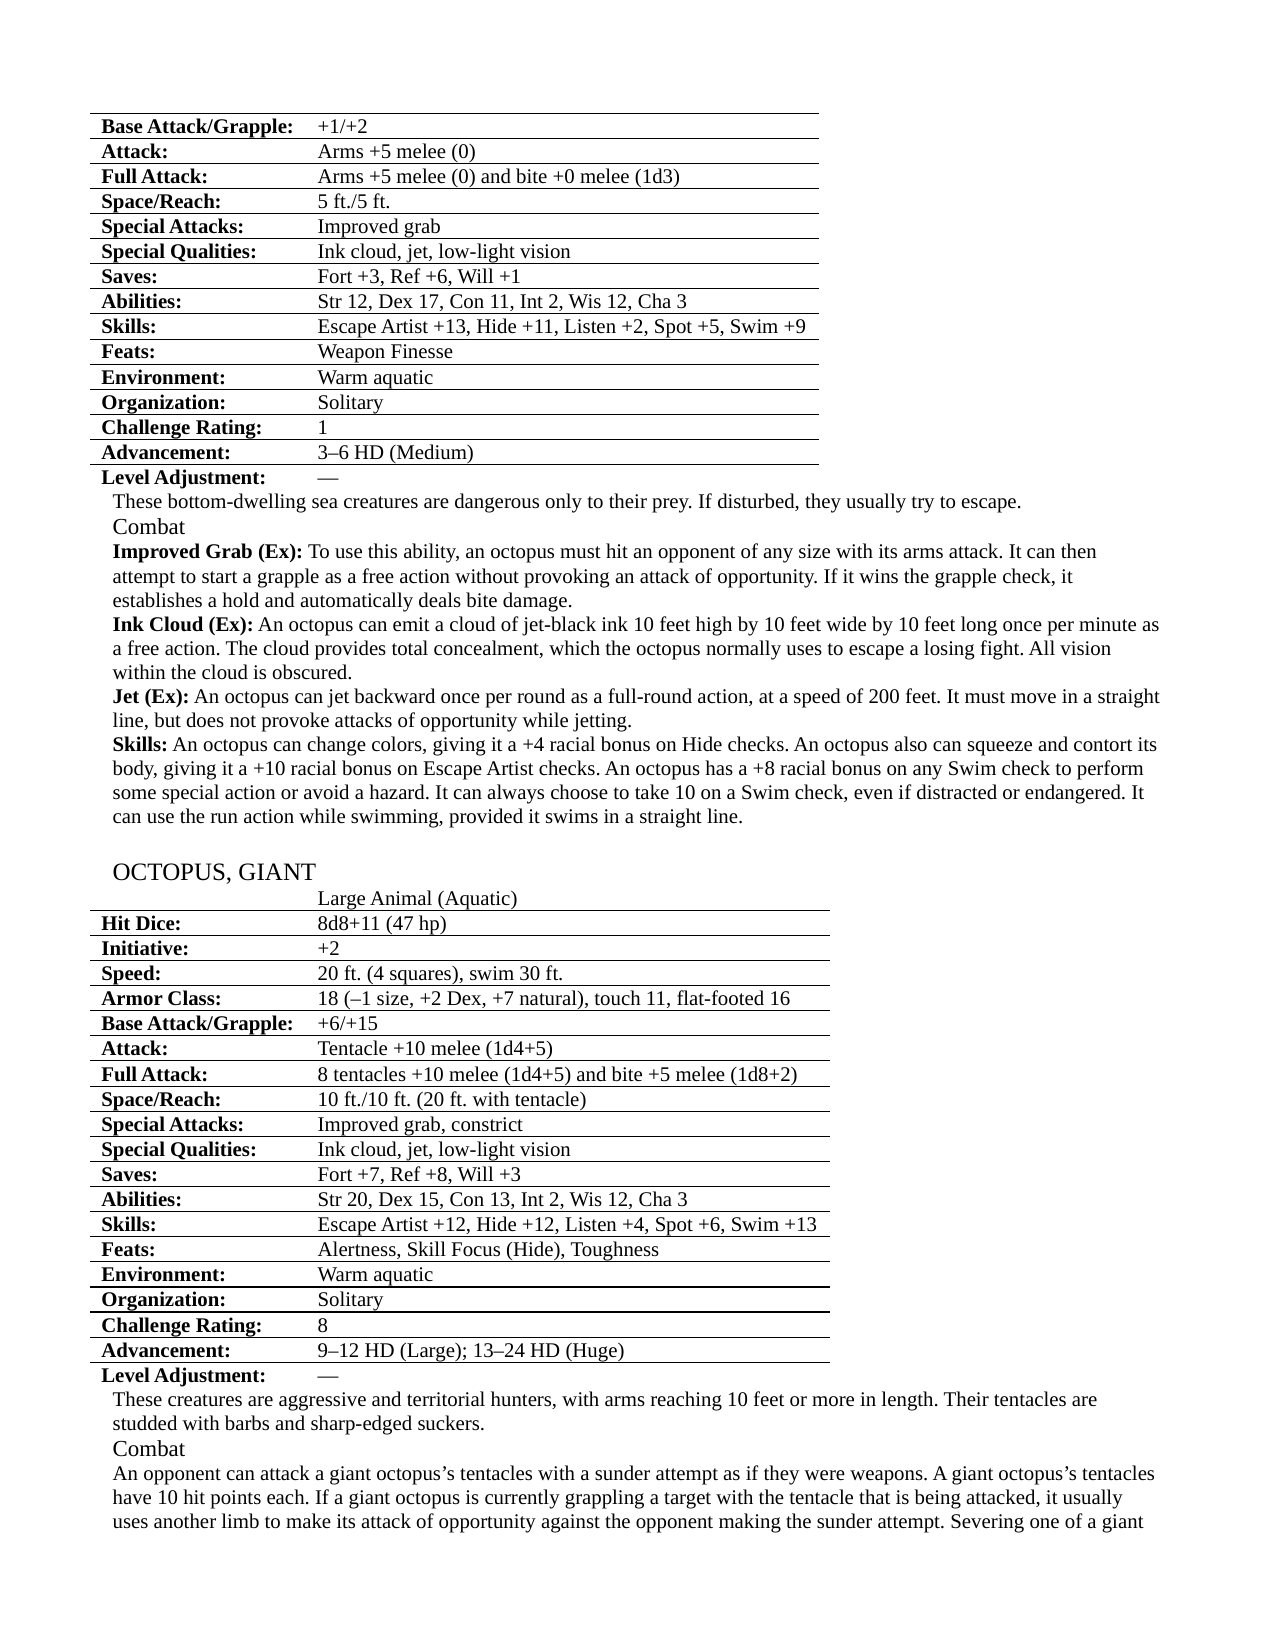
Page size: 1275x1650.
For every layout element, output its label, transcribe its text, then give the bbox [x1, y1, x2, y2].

table_cell Warm aquatic [306, 1262, 830, 1286]
table_cell Ink cloud, jet, low-light vision [306, 1137, 830, 1161]
table_cell +2 [306, 936, 830, 960]
table_cell Space/Reach: [90, 189, 306, 213]
table_cell 9–12 HD (Large); 13–24 HD (Huge) [306, 1338, 830, 1362]
table_cell 8 [306, 1313, 830, 1337]
table_cell 3–6 HD (Medium) [306, 440, 819, 464]
table_cell 20 ft. (4 squares), swim 30 ft. [306, 961, 830, 985]
table_cell 8d8+11 (47 hp) [306, 911, 830, 935]
table_cell Skills: [90, 314, 306, 338]
table_cell 5 ft./5 ft. [306, 189, 819, 213]
table_cell Organization: [90, 1288, 306, 1311]
text Skills: An octopus can change colors, giving it a +4 racial bonus on Hide checks. An octopus also can squeeze and contort its body, giving it a +10 racial bonus on Escape Artist checks. An octopus has a +8 racial bonus on any Swim check to perform some special action or avoid a hazard. It can always choose to take 10 on a Swim check, even if distracted or endangered. It can use the run action while swimming, provided it swims in a straight line. [112, 732, 1162, 828]
table_cell Full Attack: [90, 164, 306, 188]
table_cell Base Attack/Grapple: [90, 1011, 306, 1035]
text Jet (Ex): An octopus can jet backward once per round as a full-round action, at a speed of 200 feet. It must move in a straight line, but does not provoke attacks of opportunity while jetting. [112, 684, 1162, 732]
table_cell Ink cloud, jet, low-light vision [306, 239, 819, 263]
text An opponent can attack a giant octopus’s tentacles with a sunder attempt as if they were weapons. A giant octopus’s tentacles have 10 hit points each. If a giant octopus is currently grappling a target with the tentacle that is being attacked, it usually uses another limb to make its attack of opportunity against the opponent making the sunder attempt. Severing one of a giant [112, 1461, 1162, 1533]
table_cell Arms +5 melee (0) [306, 139, 819, 163]
text Combat [112, 1435, 1162, 1461]
table_cell Special Attacks: [90, 214, 306, 238]
table_cell Saves: [90, 1162, 306, 1186]
table_cell Skills: [90, 1212, 306, 1236]
text Improved Grab (Ex): To use this ability, an octopus must hit an opponent of any size with its arms attack. It can then attempt to start a grapple as a free action without provoking an attack of opportunity. If it wins the grapple check, it establishes a hold and automatically deals bite damage. [112, 539, 1162, 612]
table_cell Organization: [90, 390, 306, 414]
table_cell Special Qualities: [90, 239, 306, 263]
table_cell Space/Reach: [90, 1087, 306, 1111]
text Ink Cloud (Ex): An octopus can emit a cloud of jet-black ink 10 feet high by 10 feet wide by 10 feet long once per minute as a free action. The cloud provides total concealment, which the octopus normally uses to escape a losing fight. All vision within the cloud is obscured. [112, 612, 1162, 684]
table_cell Full Attack: [90, 1061, 306, 1086]
text OCTOPUS, GIANT [112, 857, 1162, 886]
table_cell — [306, 465, 819, 489]
table_cell Solitary [306, 1288, 830, 1311]
table_cell Initiative: [90, 936, 306, 960]
table_cell Abilities: [90, 1187, 306, 1211]
table_cell Str 12, Dex 17, Con 11, Int 2, Wis 12, Cha 3 [306, 289, 819, 313]
table_cell Weapon Finesse [306, 340, 819, 363]
table_cell Environment: [90, 365, 306, 389]
table_cell Special Qualities: [90, 1137, 306, 1161]
table_cell Fort +3, Ref +6, Will +1 [306, 264, 819, 288]
table_cell Improved grab, constrict [306, 1112, 830, 1136]
table_cell Level Adjustment: [90, 465, 306, 489]
table_cell Warm aquatic [306, 365, 819, 389]
table_cell Advancement: [90, 440, 306, 464]
text These bottom-dwelling sea creatures are dangerous only to their prey. If disturbed, they usually try to escape. [112, 489, 1162, 513]
table_cell Escape Artist +12, Hide +12, Listen +4, Spot +6, Swim +13 [306, 1212, 830, 1236]
table_cell Feats: [90, 1237, 306, 1261]
table_cell Hit Dice: [90, 911, 306, 935]
table_cell Abilities: [90, 289, 306, 313]
text Combat [112, 513, 1162, 539]
table_cell +1/+2 [306, 114, 819, 138]
table_cell Advancement: [90, 1338, 306, 1362]
table_cell Environment: [90, 1262, 306, 1286]
table_cell 1 [306, 415, 819, 439]
table_cell +6/+15 [306, 1011, 830, 1035]
table_cell Solitary [306, 390, 819, 414]
table_cell Str 20, Dex 15, Con 13, Int 2, Wis 12, Cha 3 [306, 1187, 830, 1211]
table_cell Tentacle +10 melee (1d4+5) [306, 1036, 830, 1060]
table_cell Armor Class: [90, 986, 306, 1010]
table_cell Improved grab [306, 214, 819, 238]
table_cell Challenge Rating: [90, 415, 306, 439]
table_cell 18 (–1 size, +2 Dex, +7 natural), touch 11, flat-footed 16 [306, 986, 830, 1010]
table_cell Challenge Rating: [90, 1313, 306, 1337]
table_cell Alertness, Skill Focus (Hide), Toughness [306, 1237, 830, 1261]
table_cell Arms +5 melee (0) and bite +0 melee (1d3) [306, 164, 819, 188]
table_cell Level Adjustment: [90, 1363, 306, 1387]
table_cell Base Attack/Grapple: [90, 114, 306, 138]
table_header [90, 886, 306, 910]
table_cell 8 tentacles +10 melee (1d4+5) and bite +5 melee (1d8+2) [306, 1061, 830, 1086]
table_cell — [306, 1363, 830, 1387]
text These creatures are aggressive and territorial hunters, with arms reaching 10 feet or more in length. Their tentacles are studded with barbs and sharp-edged suckers. [112, 1387, 1162, 1435]
table_cell Speed: [90, 961, 306, 985]
table_cell Attack: [90, 1036, 306, 1060]
table_cell Escape Artist +13, Hide +11, Listen +2, Spot +5, Swim +9 [306, 314, 819, 338]
table_header Large Animal (Aquatic) [306, 886, 830, 910]
table_cell Saves: [90, 264, 306, 288]
table_cell Feats: [90, 340, 306, 363]
table_cell 10 ft./10 ft. (20 ft. with tentacle) [306, 1087, 830, 1111]
table_cell Attack: [90, 139, 306, 163]
table_cell Fort +7, Ref +8, Will +3 [306, 1162, 830, 1186]
table_cell Special Attacks: [90, 1112, 306, 1136]
